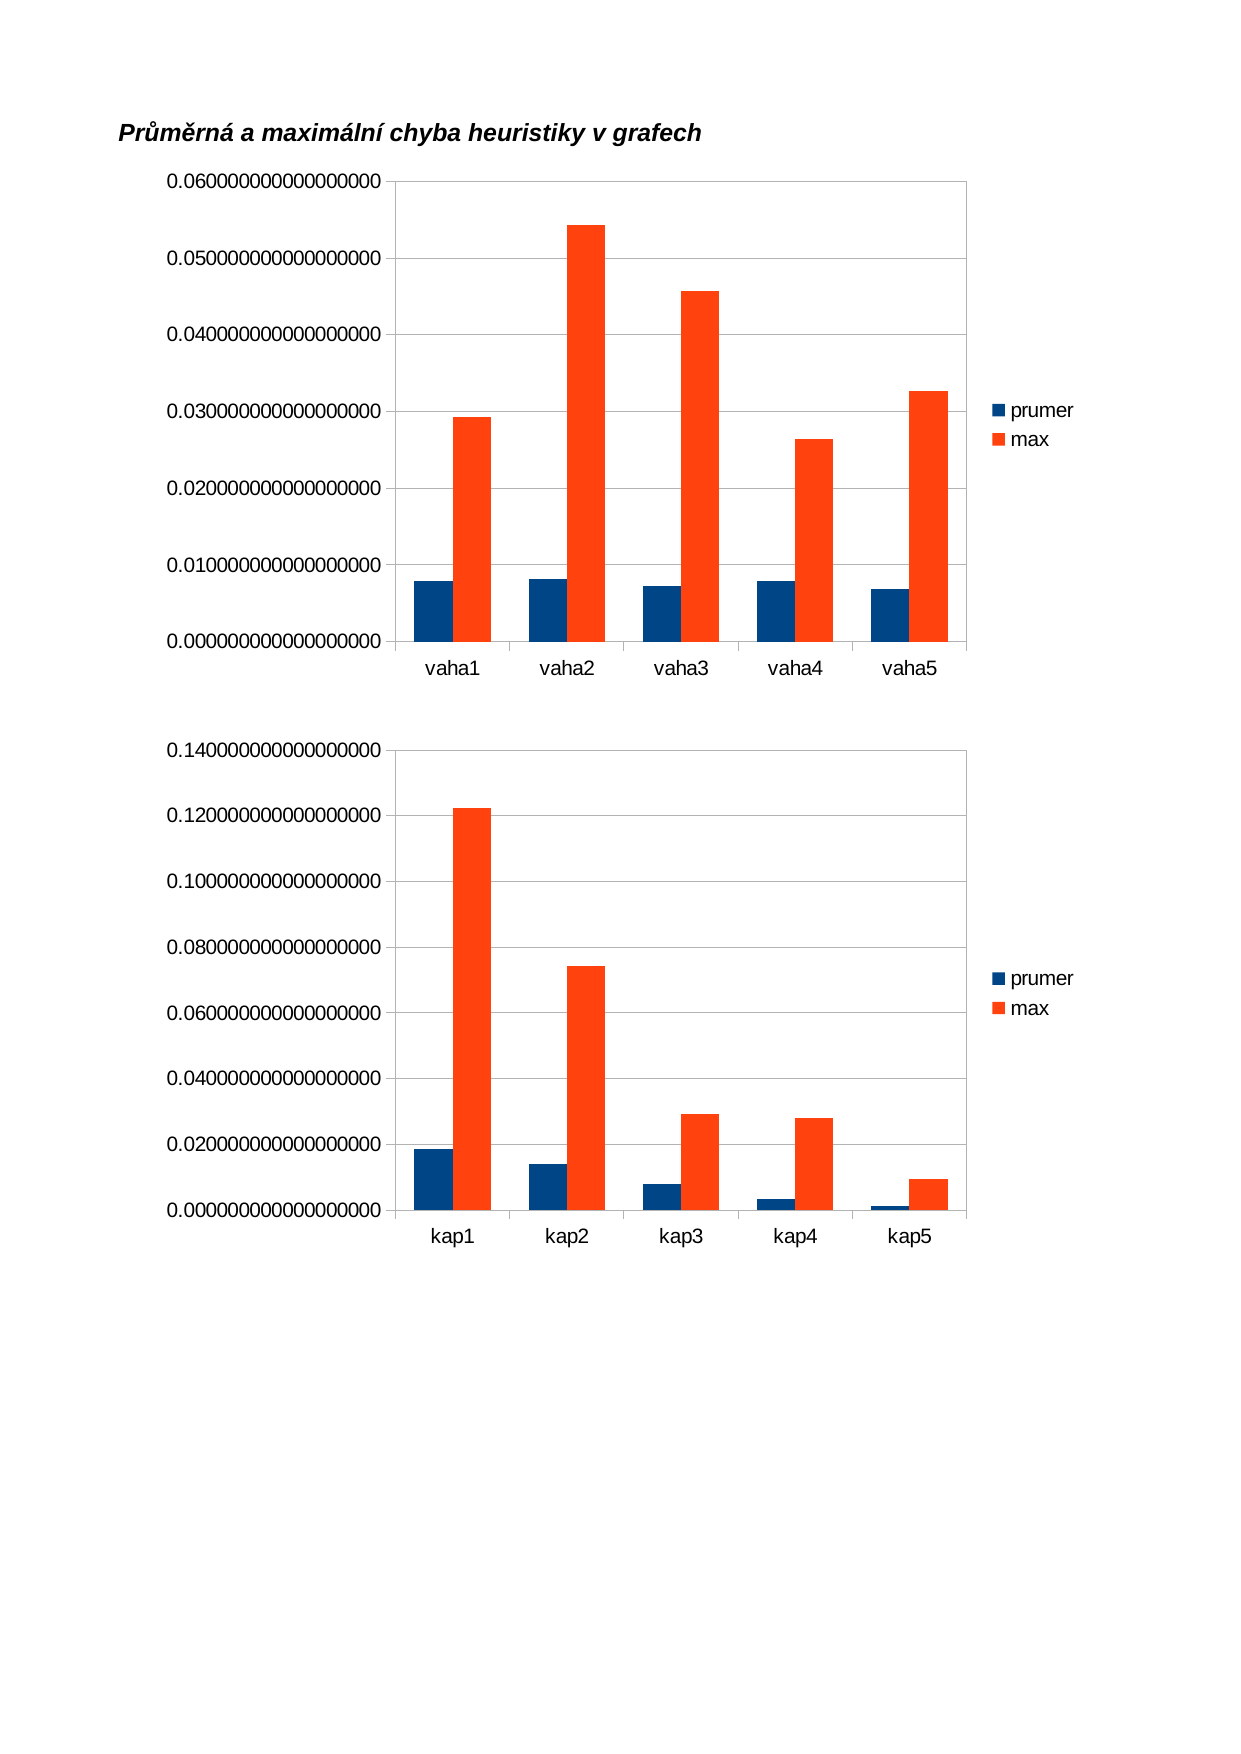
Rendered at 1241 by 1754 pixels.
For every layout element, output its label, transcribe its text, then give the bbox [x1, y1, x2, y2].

subtitle Průměrná a maximální chyba heuristiky v grafech [118, 118, 1122, 147]
